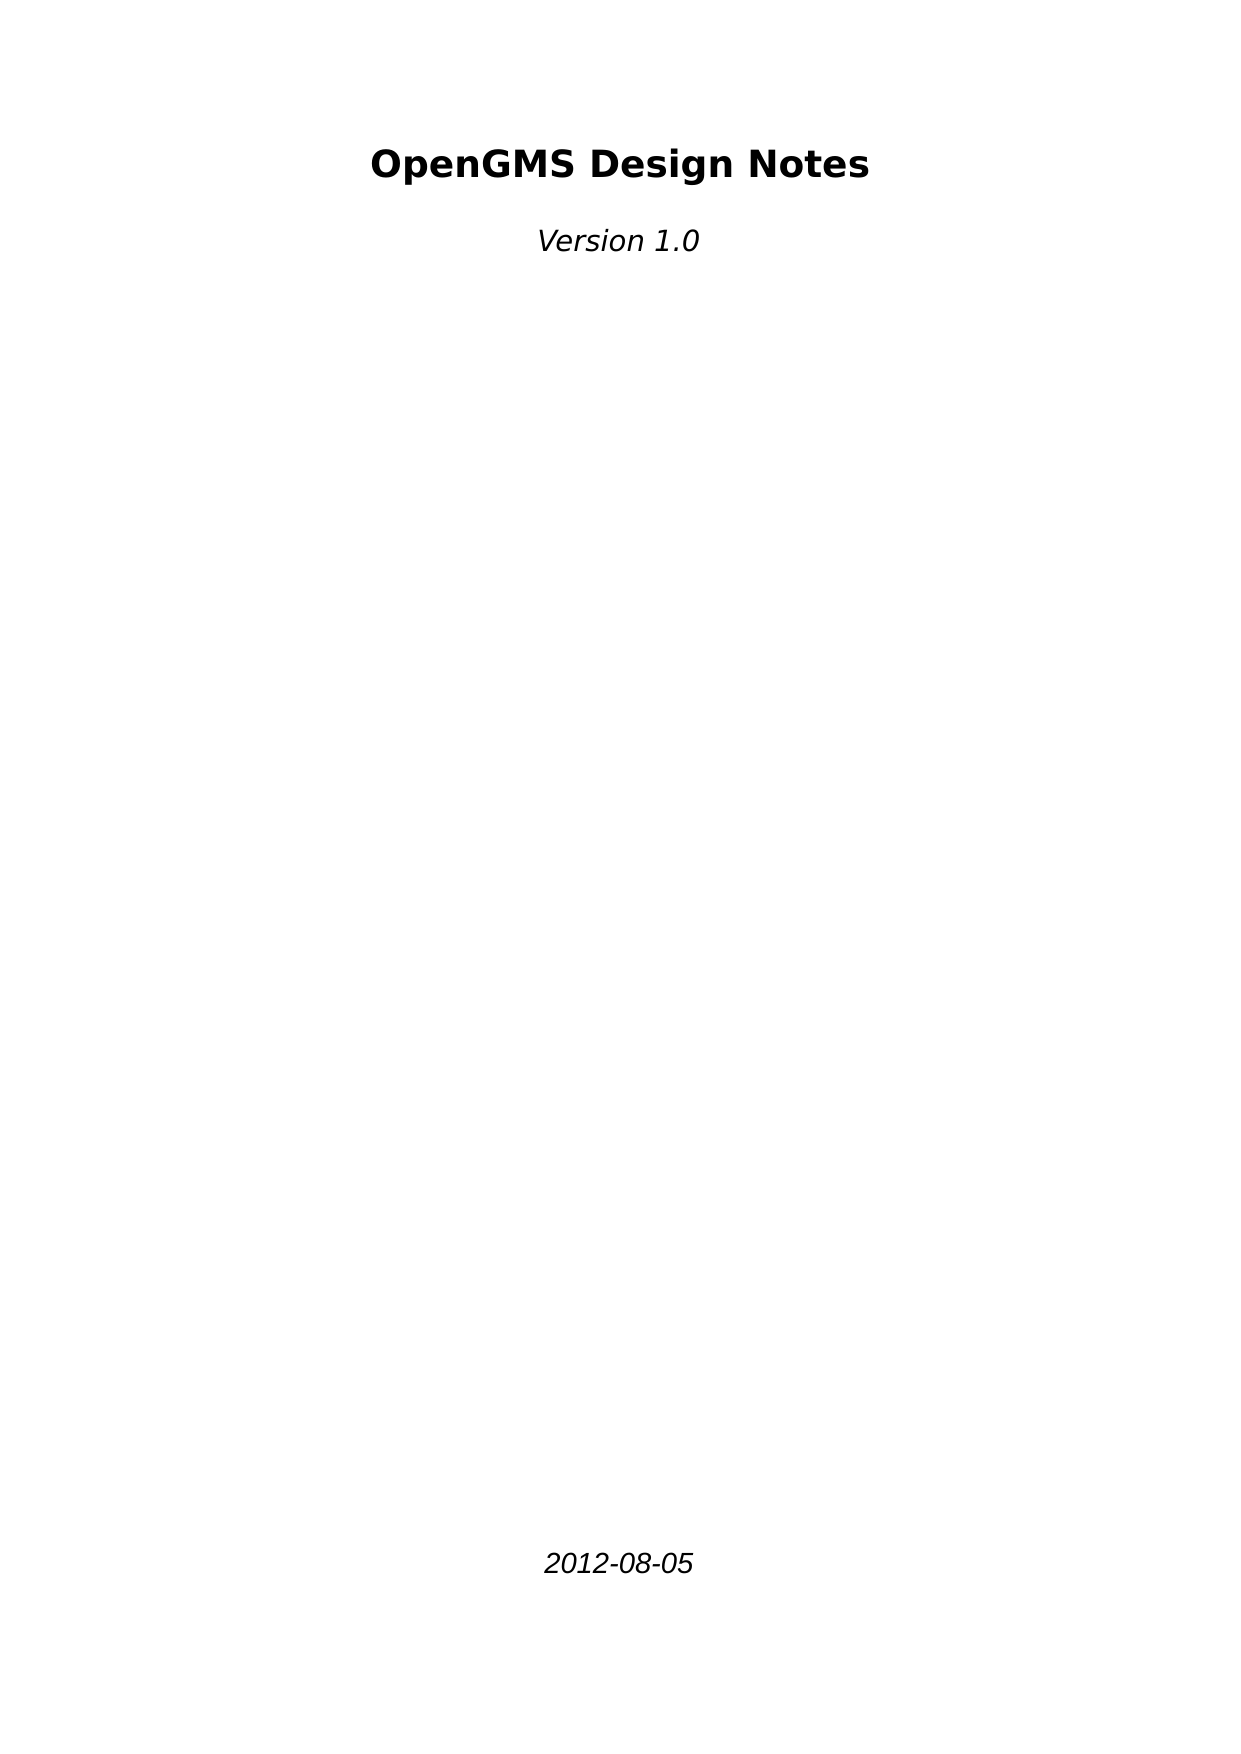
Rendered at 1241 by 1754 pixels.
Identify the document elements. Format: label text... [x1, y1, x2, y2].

subtitle 2012-08-05 [118, 1546, 1122, 1579]
title OpenGMS Design Notes [118, 143, 1122, 187]
subtitle Version 1.0 [118, 224, 1122, 258]
